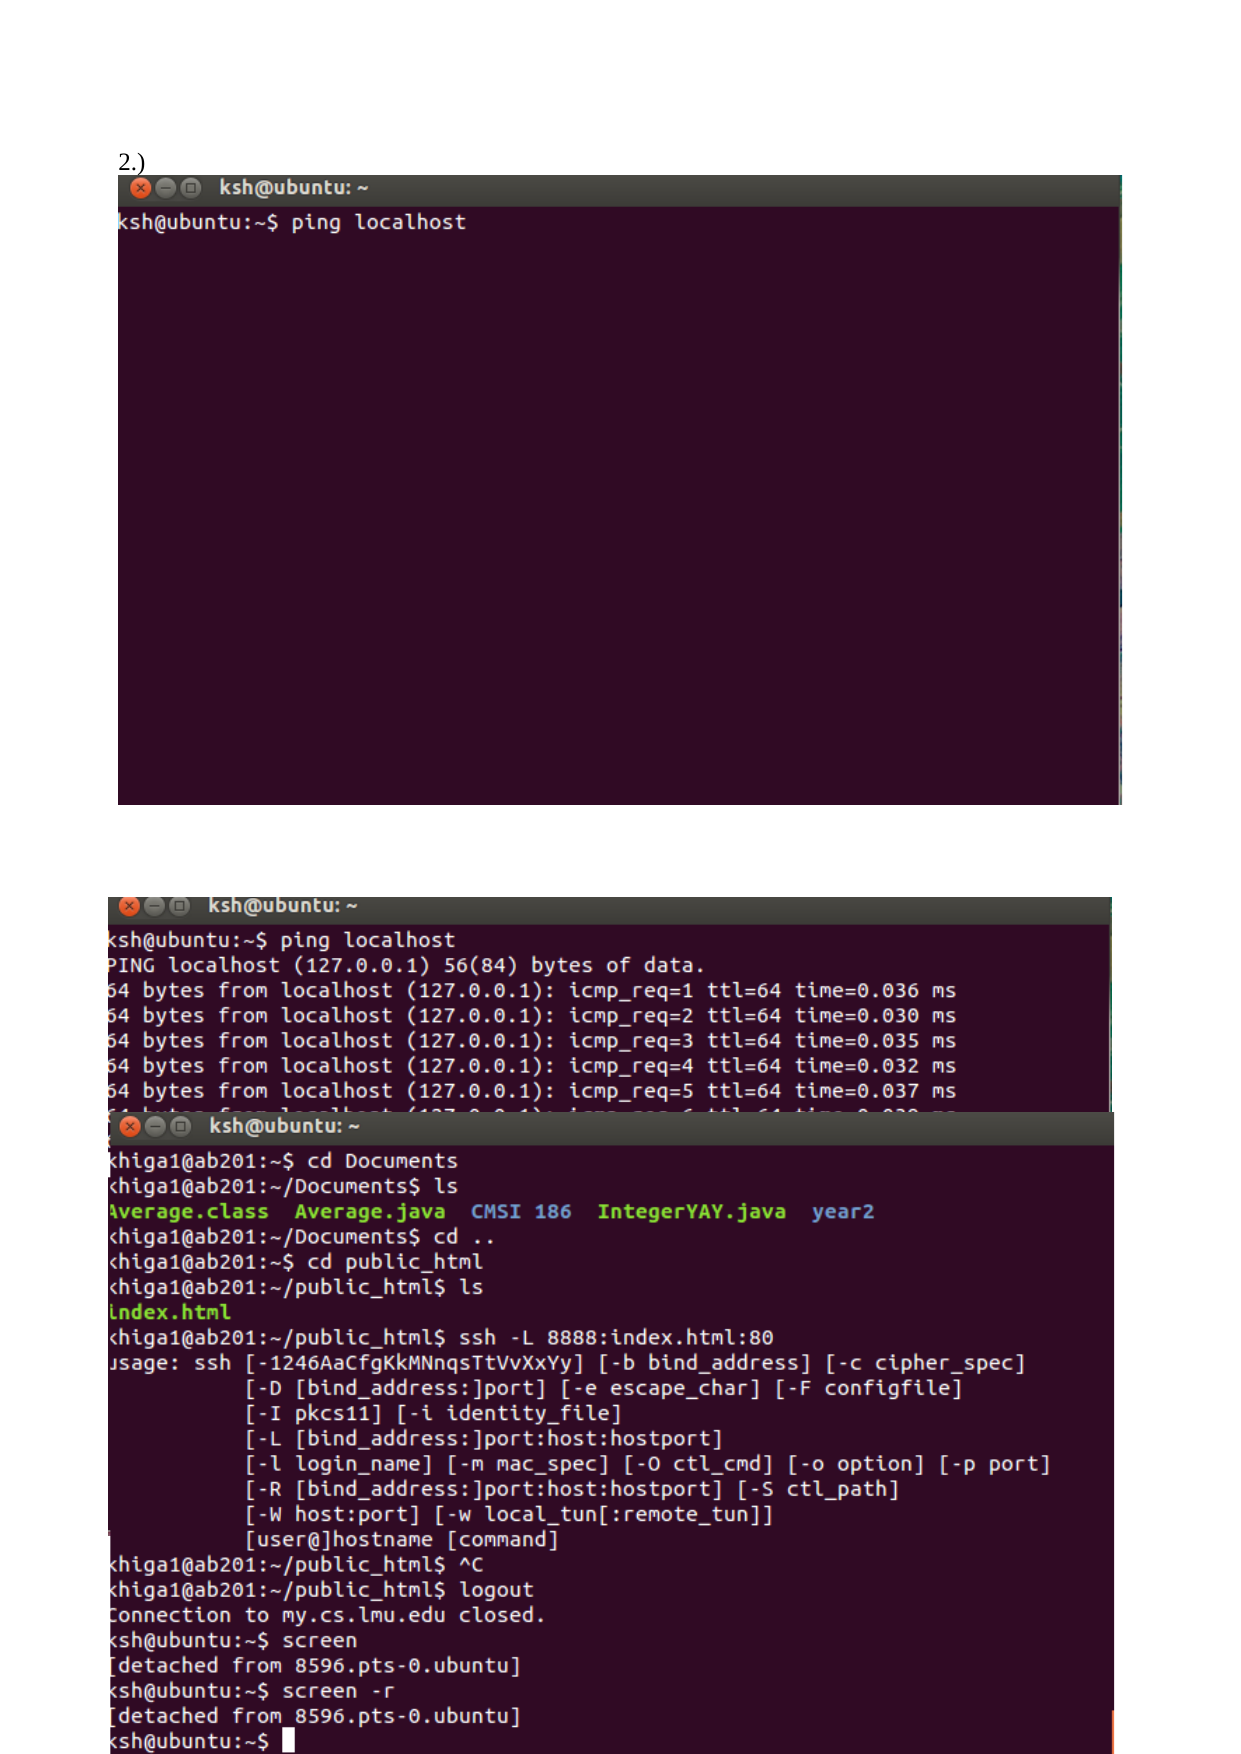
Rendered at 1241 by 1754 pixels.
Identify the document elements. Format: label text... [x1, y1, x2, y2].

picture [108, 897, 1115, 1754]
text 2.) [118, 147, 1122, 175]
picture [118, 175, 1123, 805]
